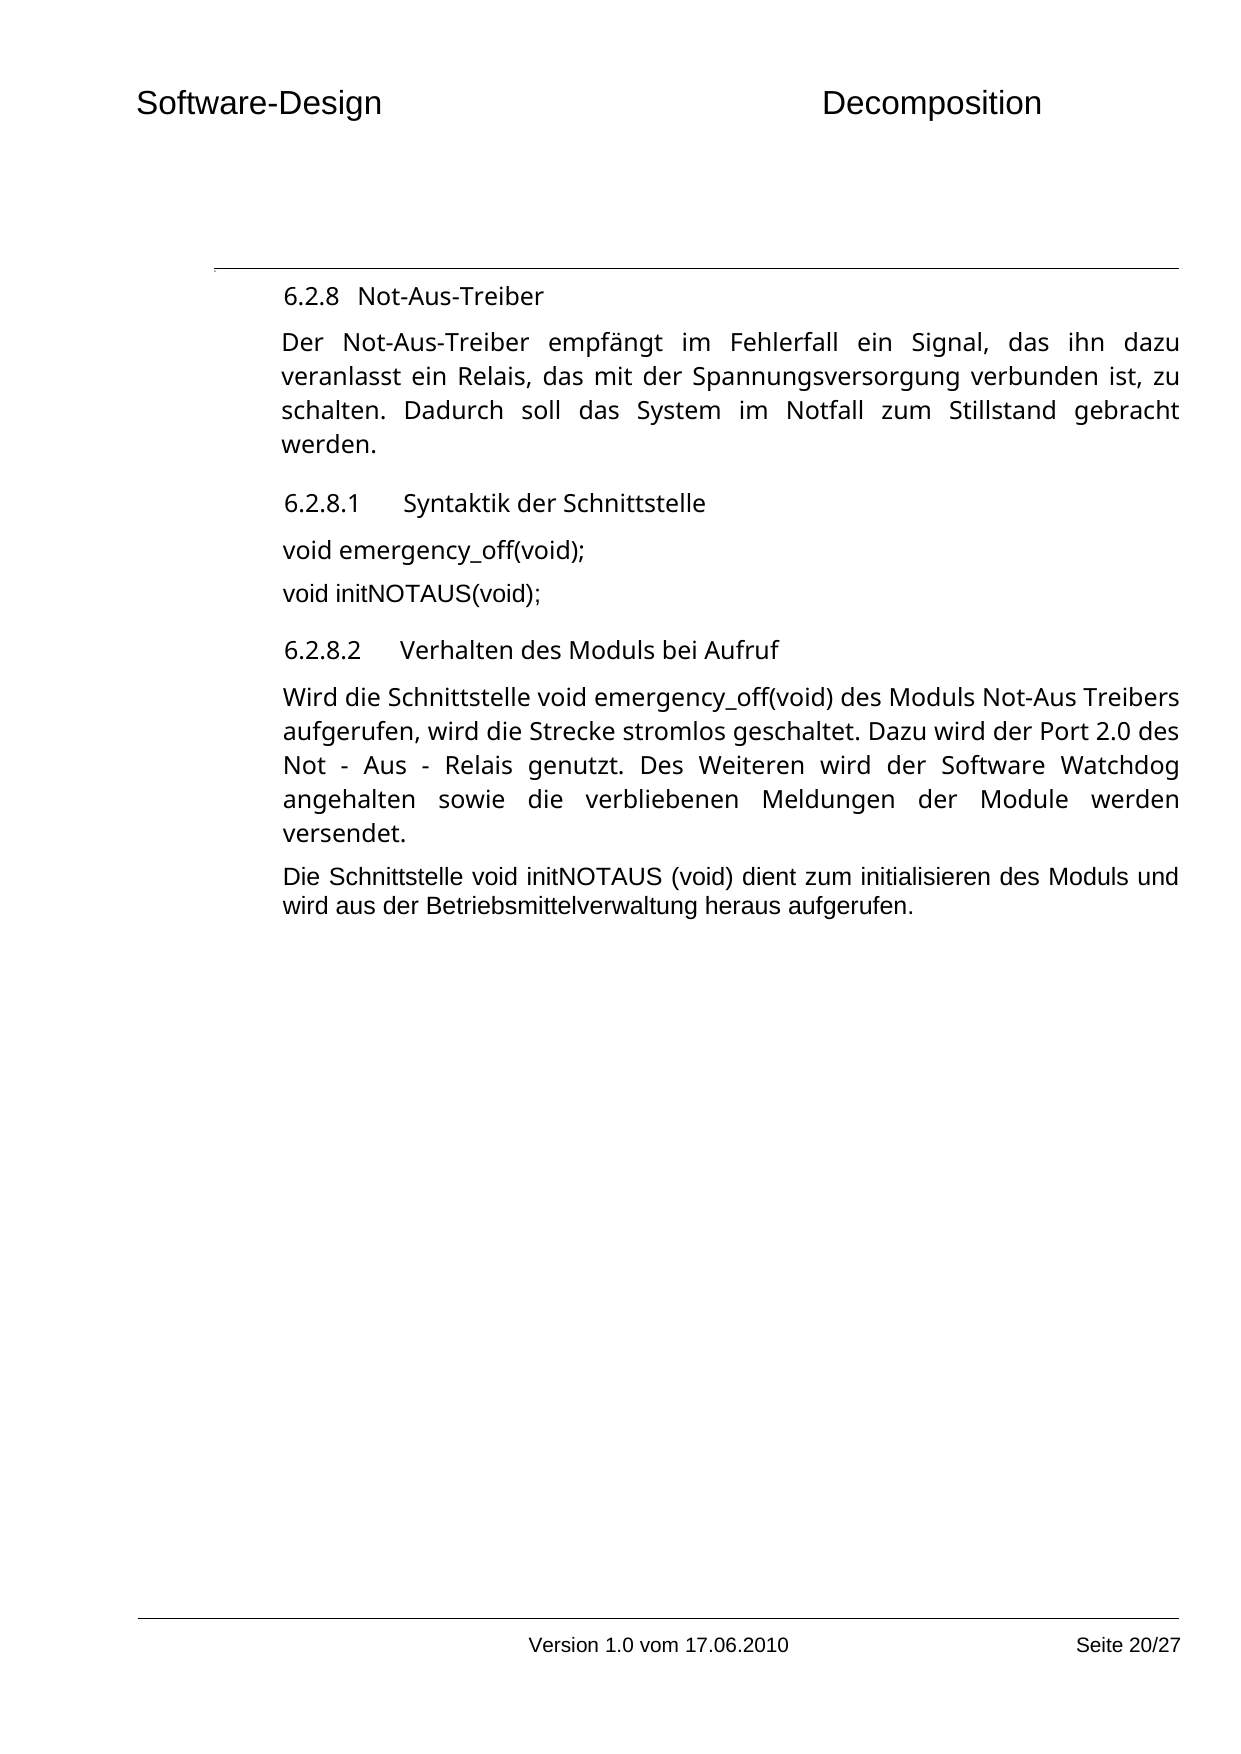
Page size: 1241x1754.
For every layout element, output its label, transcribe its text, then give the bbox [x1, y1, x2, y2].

list Der Not-Aus-Treiber empfängt im Fehlerfall ein Signal, das ihn dazu veranlasst ein Relais, das mit der Spannungsversorgung verbunden ist, zu schalten. Dadurch soll das System im Notfall zum Stillstand gebracht werden. [281, 325, 1181, 461]
text Die Schnittstelle void initNOTAUS (void) dient zum initialisieren des Moduls und wird aus der Betriebsmittelverwaltung heraus aufgerufen. [283, 862, 1181, 920]
subtitle Verhalten des Moduls bei Aufruf [284, 633, 1181, 667]
subtitle Not-Aus-Treiber [283, 289, 1181, 312]
subtitle Syntaktik der Schnittstelle [284, 486, 1181, 520]
list Wird die Schnittstelle void emergency_off(void) des Moduls Not-Aus Treibers aufgerufen, wird die Strecke stromlos geschaltet. Dazu wird der Port 2.0 des Not - Aus - Relais genutzt. Des Weiteren wird der Software Watchdog angehalten sowie die verbliebenen Meldungen der Module werden versendet. [283, 679, 1181, 850]
list void emergency_off(void); [283, 533, 1181, 567]
text void initNOTAUS(void); [283, 579, 1181, 608]
